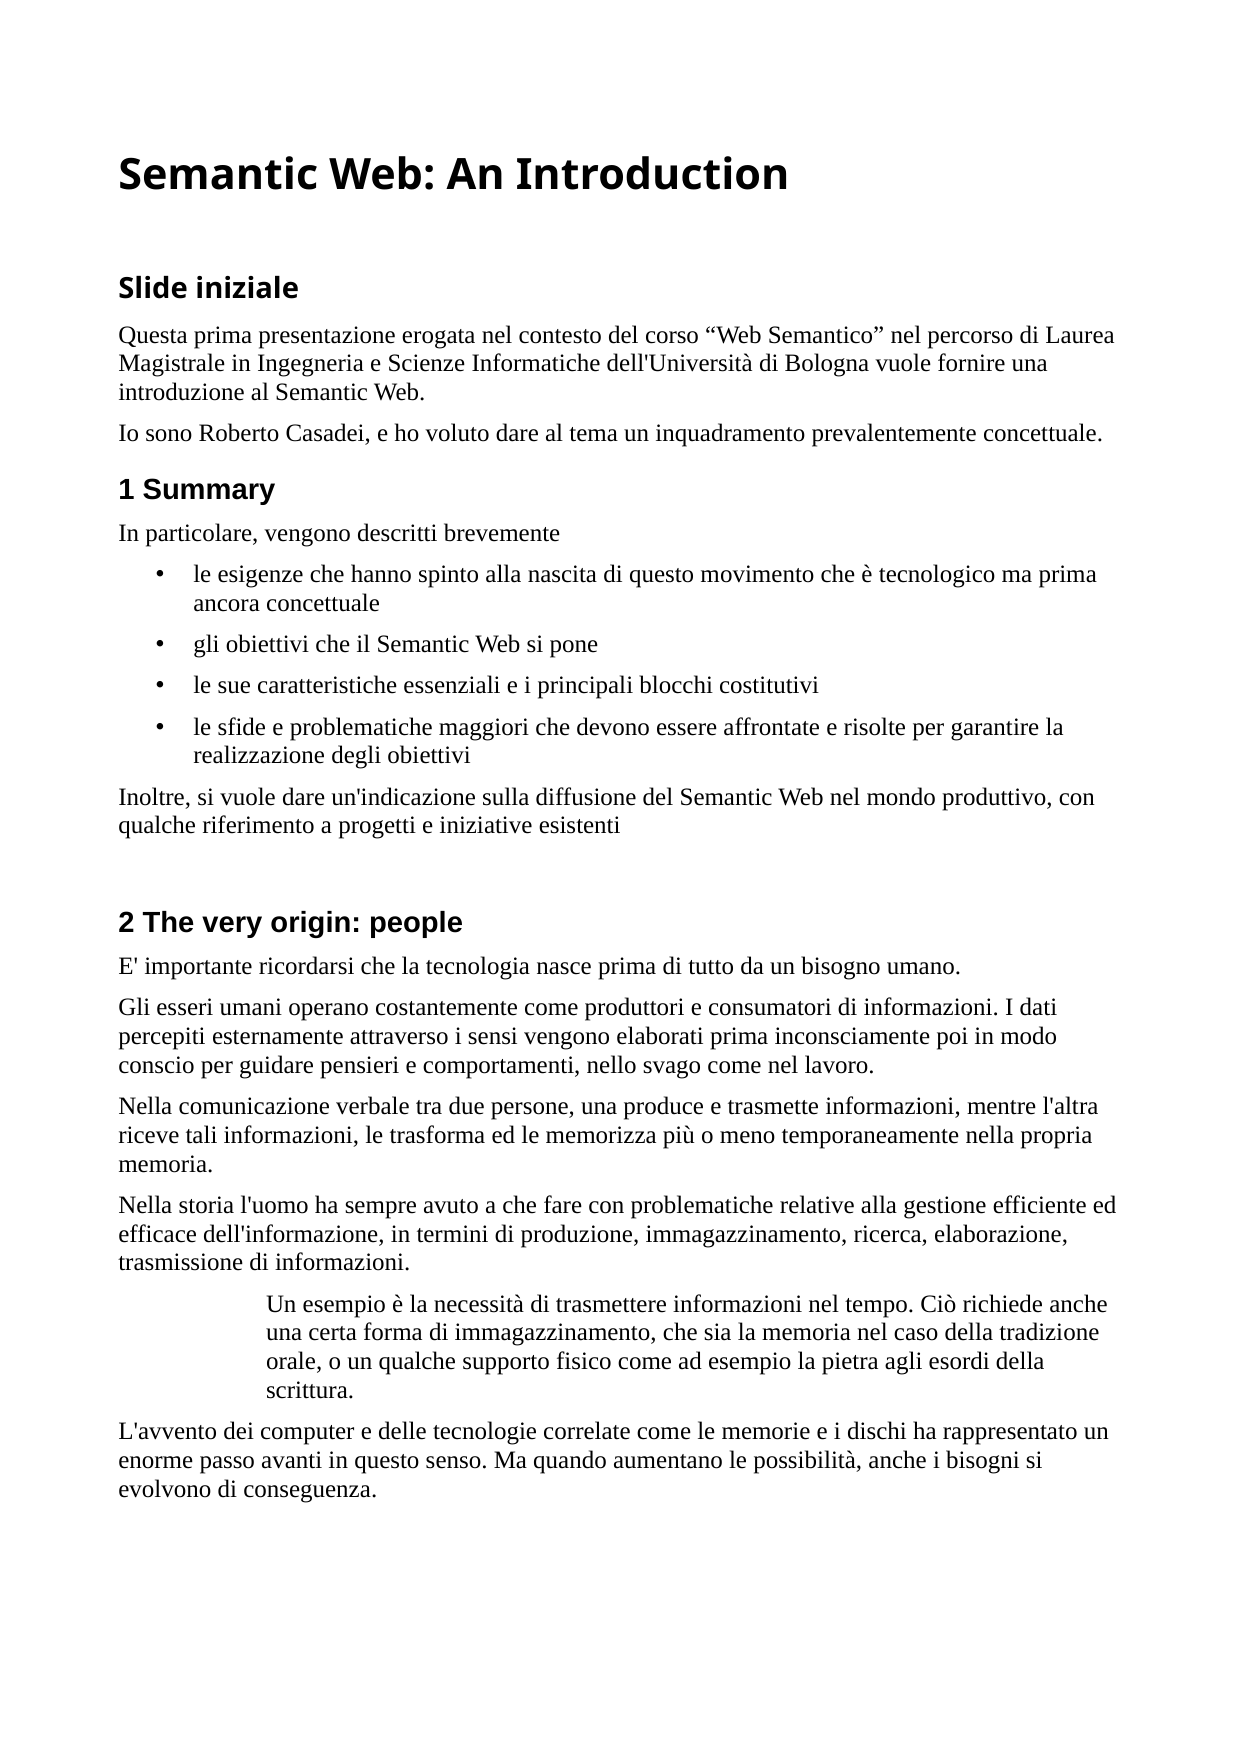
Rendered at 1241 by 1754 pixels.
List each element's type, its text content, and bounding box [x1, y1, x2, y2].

subtitle 1 Summary [118, 472, 1122, 506]
subtitle Slide iniziale [118, 268, 1122, 307]
list le sfide e problematiche maggiori che devono essere affrontate e risolte per garantire la realizzazione degli obiettivi [156, 712, 1122, 769]
list gli obiettivi che il Semantic Web si pone [156, 629, 1122, 658]
text Un esempio è la necessità di trasmettere informazioni nel tempo. Ciò richiede anche una certa forma di immagazzinamento, che sia la memoria nel caso della tradizione orale, o un qualche supporto fisico come ad esempio la pietra agli esordi della scrittura. [266, 1289, 1122, 1404]
text E' importante ricordarsi che la tecnologia nasce prima di tutto da un bisogno umano. [118, 951, 1122, 980]
subtitle Semantic Web: An Introduction [118, 143, 1122, 202]
text Nella comunicazione verbale tra due persone, una produce e trasmette informazioni, mentre l'altra riceve tali informazioni, le trasforma ed le memorizza più o meno temporaneamente nella propria memoria. [118, 1091, 1122, 1177]
subtitle 2 The very origin: people [118, 905, 1122, 939]
text Gli esseri umani operano costantemente come produttori e consumatori di informazioni. I dati percepiti esternamente attraverso i sensi vengono elaborati prima inconsciamente poi in modo conscio per guidare pensieri e comportamenti, nello svago come nel lavoro. [118, 992, 1122, 1079]
text Inoltre, si vuole dare un'indicazione sulla diffusione del Semantic Web nel mondo produttivo, con qualche riferimento a progetti e iniziative esistenti [118, 782, 1122, 839]
list le sue caratteristiche essenziali e i principali blocchi costitutivi [156, 670, 1122, 699]
text Questa prima presentazione erogata nel contesto del corso “Web Semantico” nel percorso di Laurea Magistrale in Ingegneria e Scienze Informatiche dell'Università di Bologna vuole fornire una introduzione al Semantic Web. [118, 320, 1122, 406]
list le esigenze che hanno spinto alla nascita di questo movimento che è tecnologico ma prima ancora concettuale [156, 559, 1122, 617]
text L'avvento dei computer e delle tecnologie correlate come le memorie e i dischi ha rappresentato un enorme passo avanti in questo senso. Ma quando aumentano le possibilità, anche i bisogni si evolvono di conseguenza. [118, 1416, 1122, 1502]
text Nella storia l'uomo ha sempre avuto a che fare con problematiche relative alla gestione efficiente ed efficace dell'informazione, in termini di produzione, immagazzinamento, ricerca, elaborazione, trasmissione di informazioni. [118, 1190, 1122, 1276]
text Io sono Roberto Casadei, e ho voluto dare al tema un inquadramento prevalentemente concettuale. [118, 418, 1122, 447]
text In particolare, vengono descritti brevemente [118, 518, 1122, 547]
